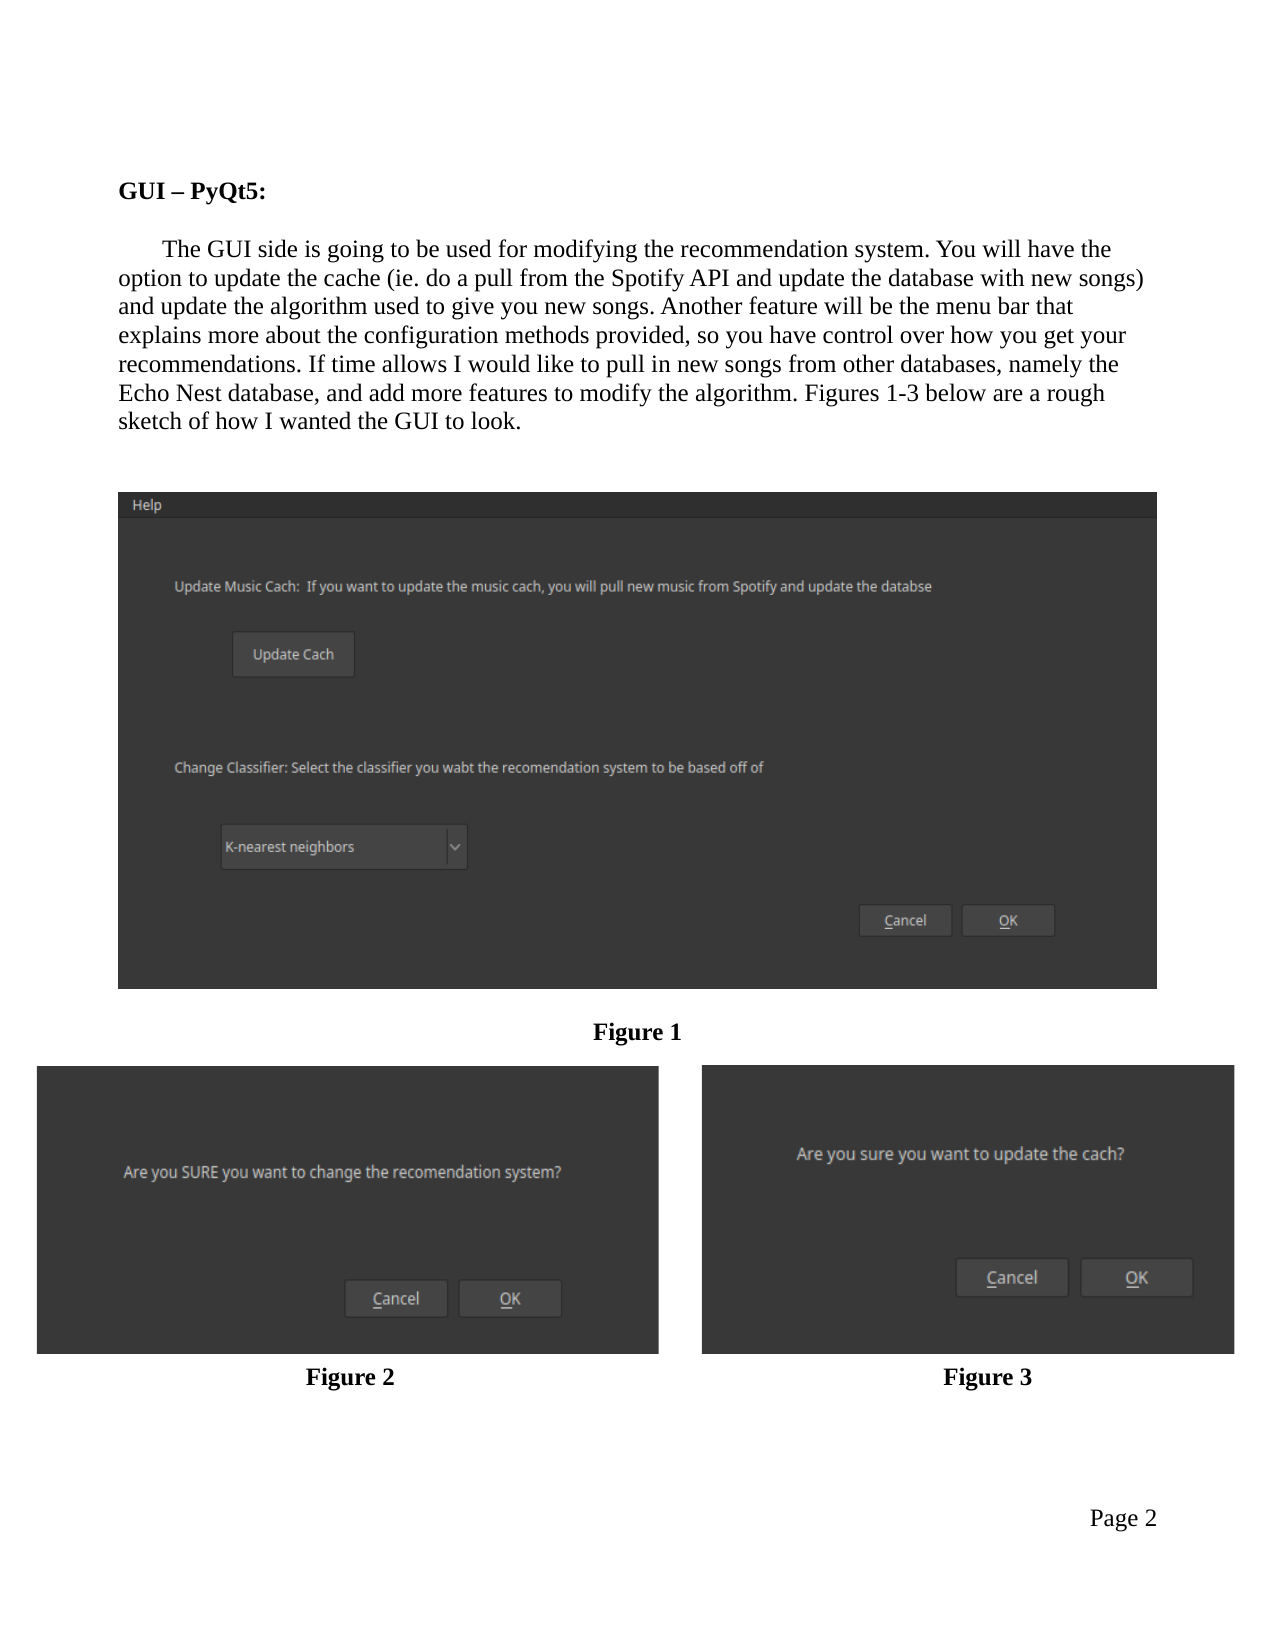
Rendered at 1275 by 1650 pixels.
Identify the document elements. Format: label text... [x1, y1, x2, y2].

text The GUI side is going to be used for modifying the recommendation system. You will have the option to update the cache (ie. do a pull from the Spotify API and update the database with new songs) and update the algorithm used to give you new songs. Another feature will be the menu bar that explains more about the configuration methods provided, so you have control over how you get your recommendations. If time allows I would like to pull in new songs from other databases, namely the Echo Nest database, and add more features to modify the algorithm. Figures 1-3 below are a rough sketch of how I wanted the GUI to look. [118, 234, 1157, 435]
picture [36, 1066, 659, 1354]
picture [701, 1065, 1235, 1354]
text Figure 1 [118, 1017, 1157, 1046]
picture [118, 492, 1157, 989]
text GUI – PyQt5: [118, 176, 1157, 205]
text Figure 2 Figure 3 [118, 1362, 1157, 1391]
